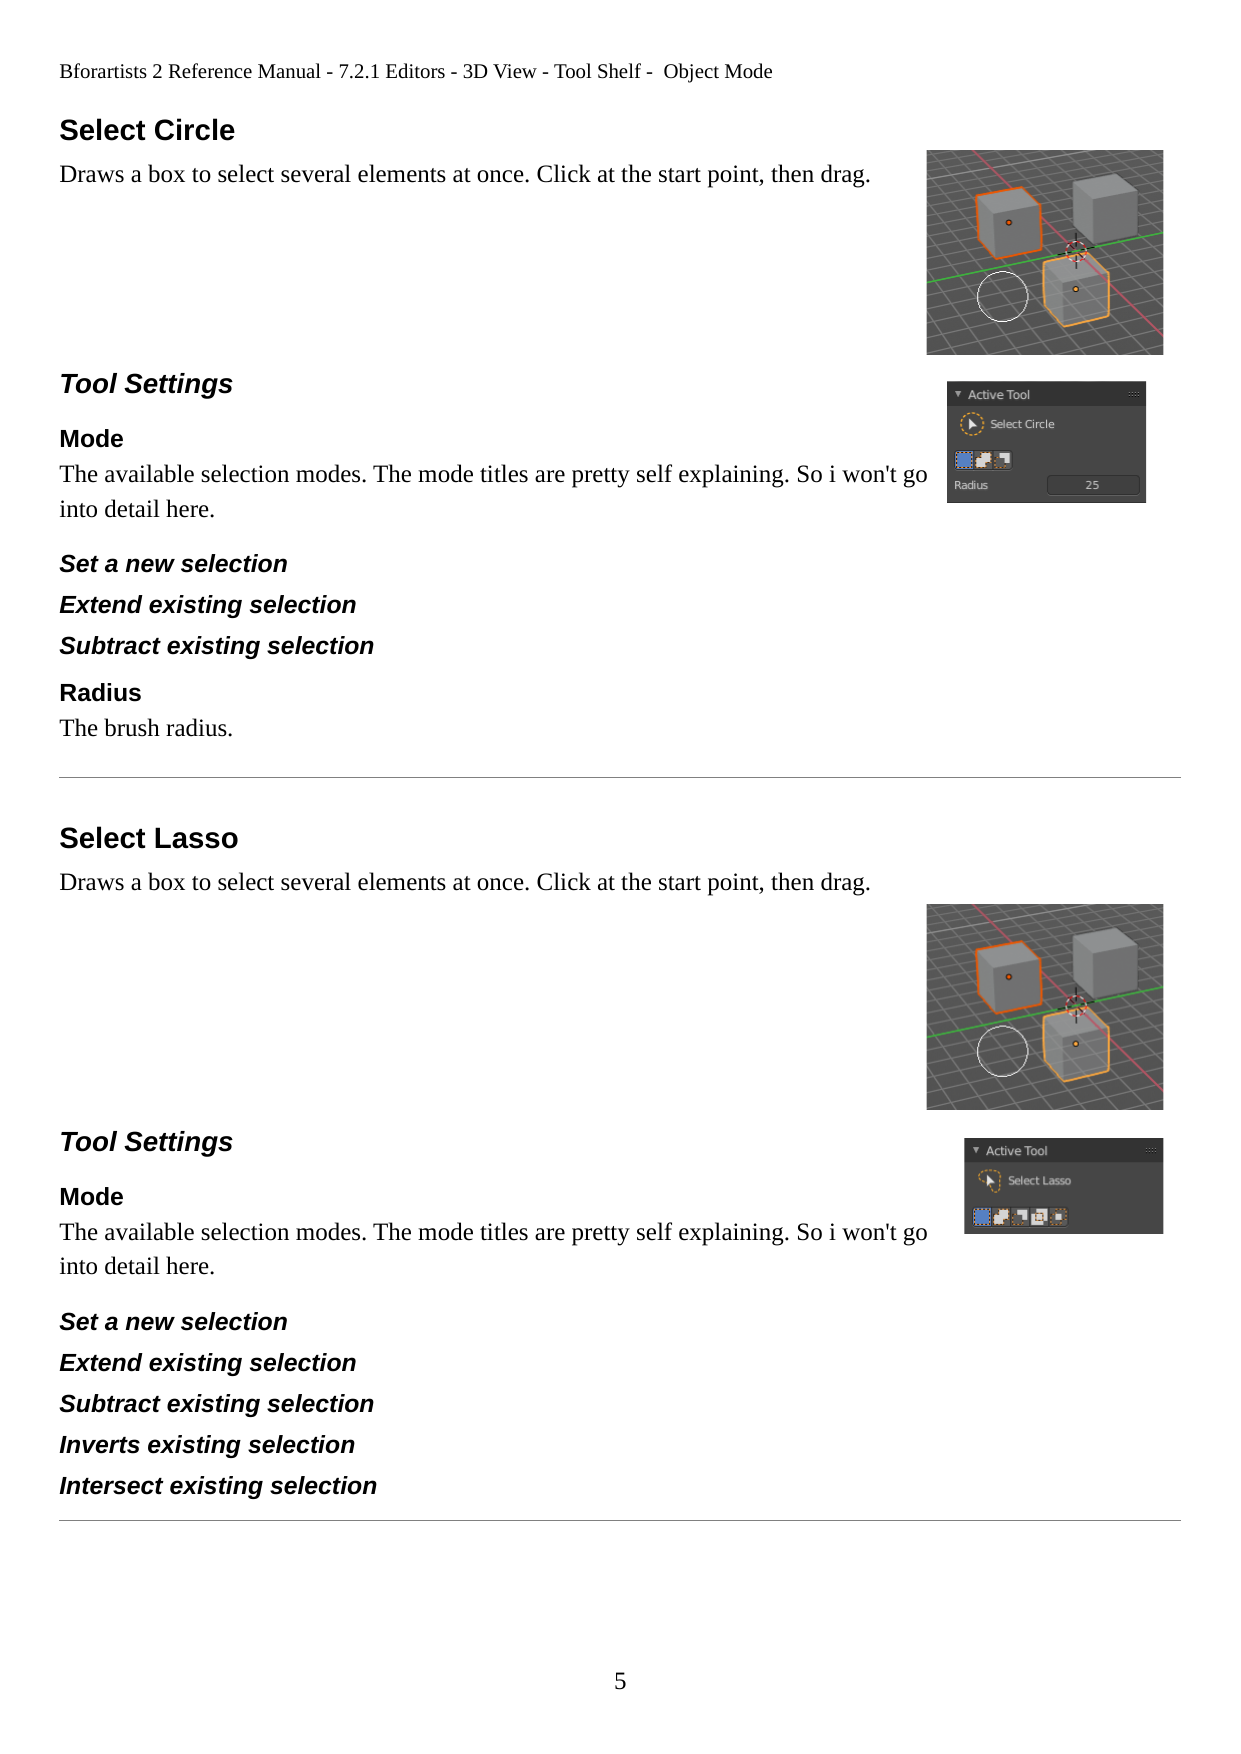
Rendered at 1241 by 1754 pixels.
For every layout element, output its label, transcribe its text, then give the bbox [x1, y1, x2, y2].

subtitle Subtract existing selection [59, 1389, 1181, 1417]
text Draws a box to select several elements at once. Click at the start point, then drag. [59, 867, 1181, 896]
subtitle Mode [59, 1182, 964, 1211]
subtitle [1164, 1182, 1181, 1211]
picture [964, 1138, 1164, 1234]
subtitle Inverts existing selection [59, 1430, 1181, 1458]
subtitle Intersect existing selection [59, 1471, 1181, 1499]
subtitle Extend existing selection [59, 590, 1181, 619]
subtitle Mode [59, 424, 947, 453]
picture [926, 150, 1164, 355]
subtitle Select Lasso [59, 821, 1181, 855]
subtitle Radius [59, 678, 1181, 707]
subtitle Subtract existing selection [59, 631, 1181, 660]
text Draws a box to select several elements at once. Click at the start point, then drag. [59, 159, 926, 188]
subtitle Set a new selection [59, 549, 1181, 578]
text The brush radius. [59, 713, 1181, 742]
subtitle [1147, 424, 1181, 453]
picture [947, 381, 1147, 503]
text The available selection modes. The mode titles are pretty self explaining. So i won't go into detail here. [59, 459, 1181, 522]
picture [926, 904, 1164, 1110]
subtitle Tool Settings [59, 1125, 1181, 1157]
text The available selection modes. The mode titles are pretty self explaining. So i won't go into detail here. [59, 1217, 1181, 1280]
subtitle Extend existing selection [59, 1348, 1181, 1376]
subtitle Set a new selection [59, 1307, 1181, 1335]
subtitle Tool Settings [59, 368, 1181, 399]
subtitle Select Circle [59, 113, 1181, 146]
